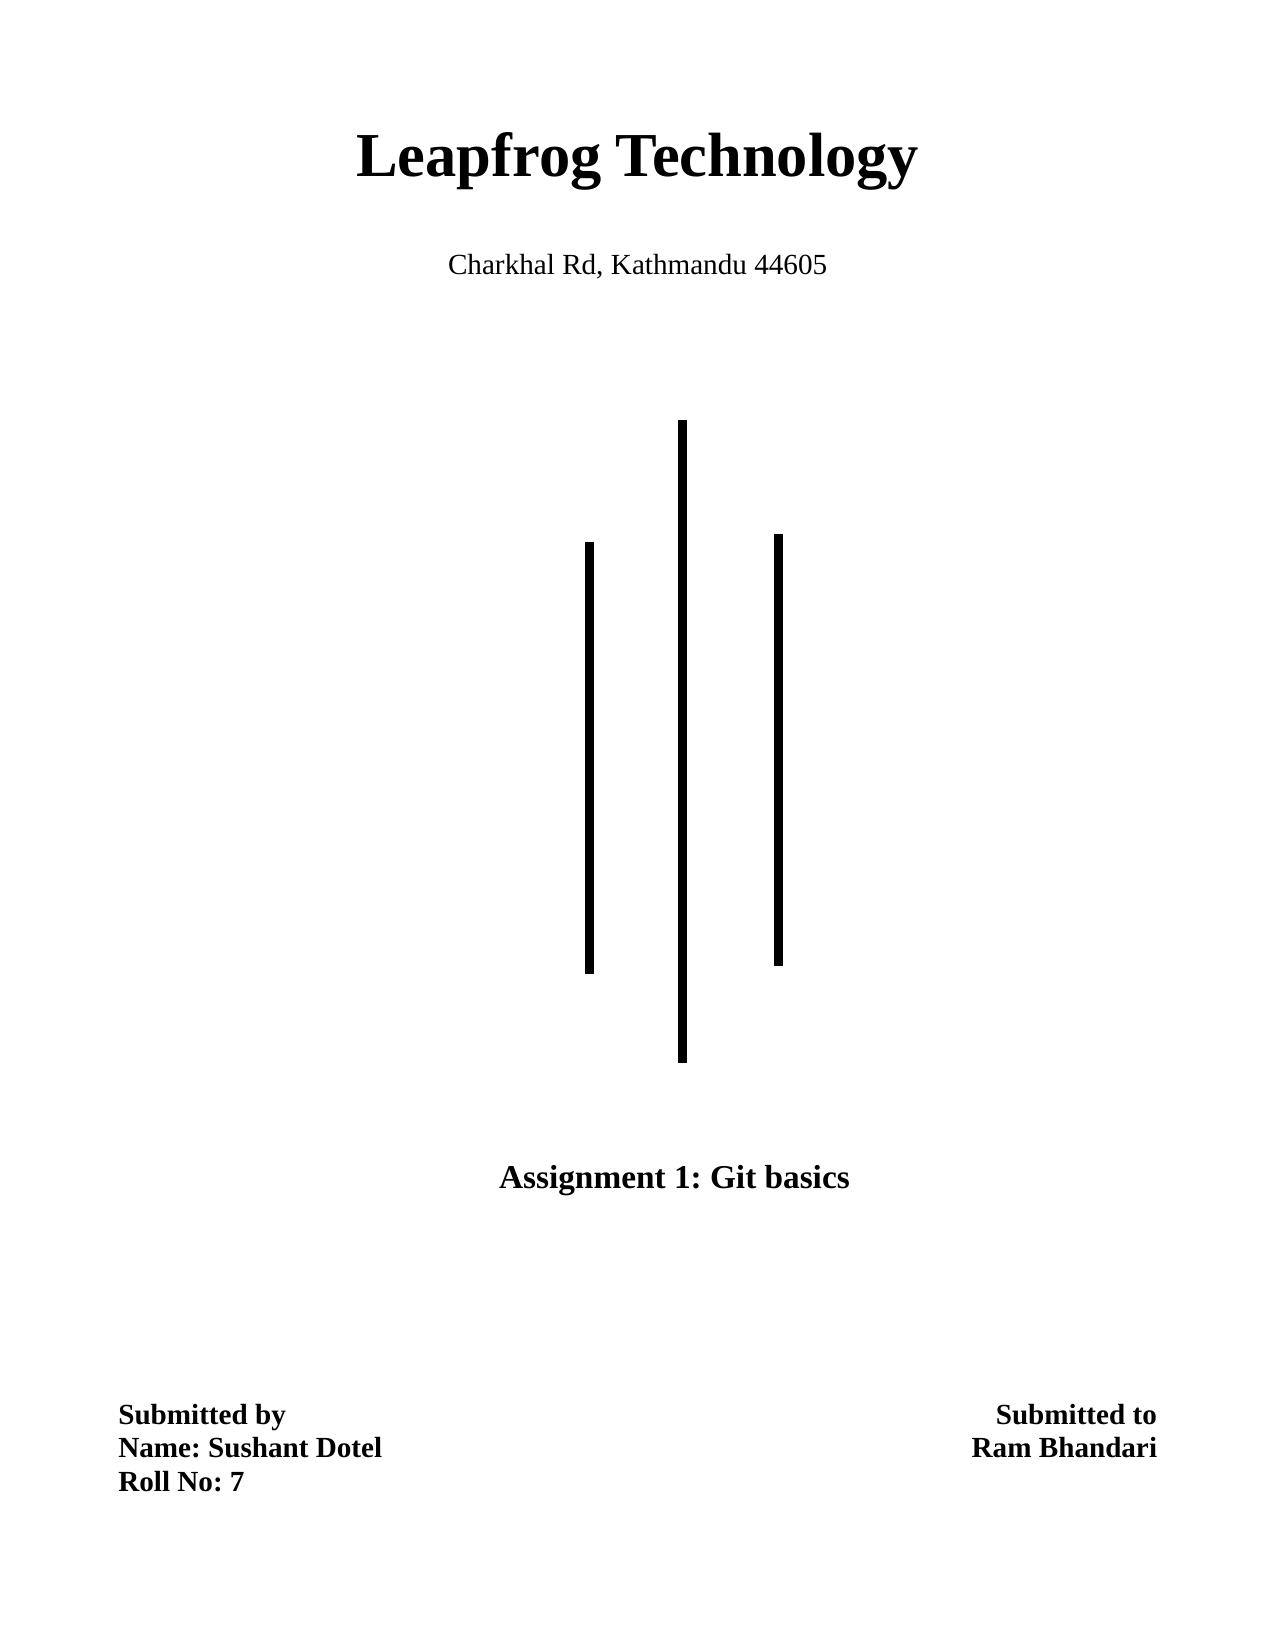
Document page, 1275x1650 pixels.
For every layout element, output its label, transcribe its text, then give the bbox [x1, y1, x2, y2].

subtitle Leapfrog Technology [118, 118, 1157, 190]
text Name: Sushant Dotel Ram Bhandari [118, 1430, 1157, 1464]
text Charkhal Rd, Kathmandu 44605 [118, 247, 1157, 280]
text Assignment 1: Git basics [118, 1157, 1157, 1196]
text Submitted by Submitted to [118, 1397, 1157, 1430]
text Roll No: 7 [118, 1464, 1157, 1497]
